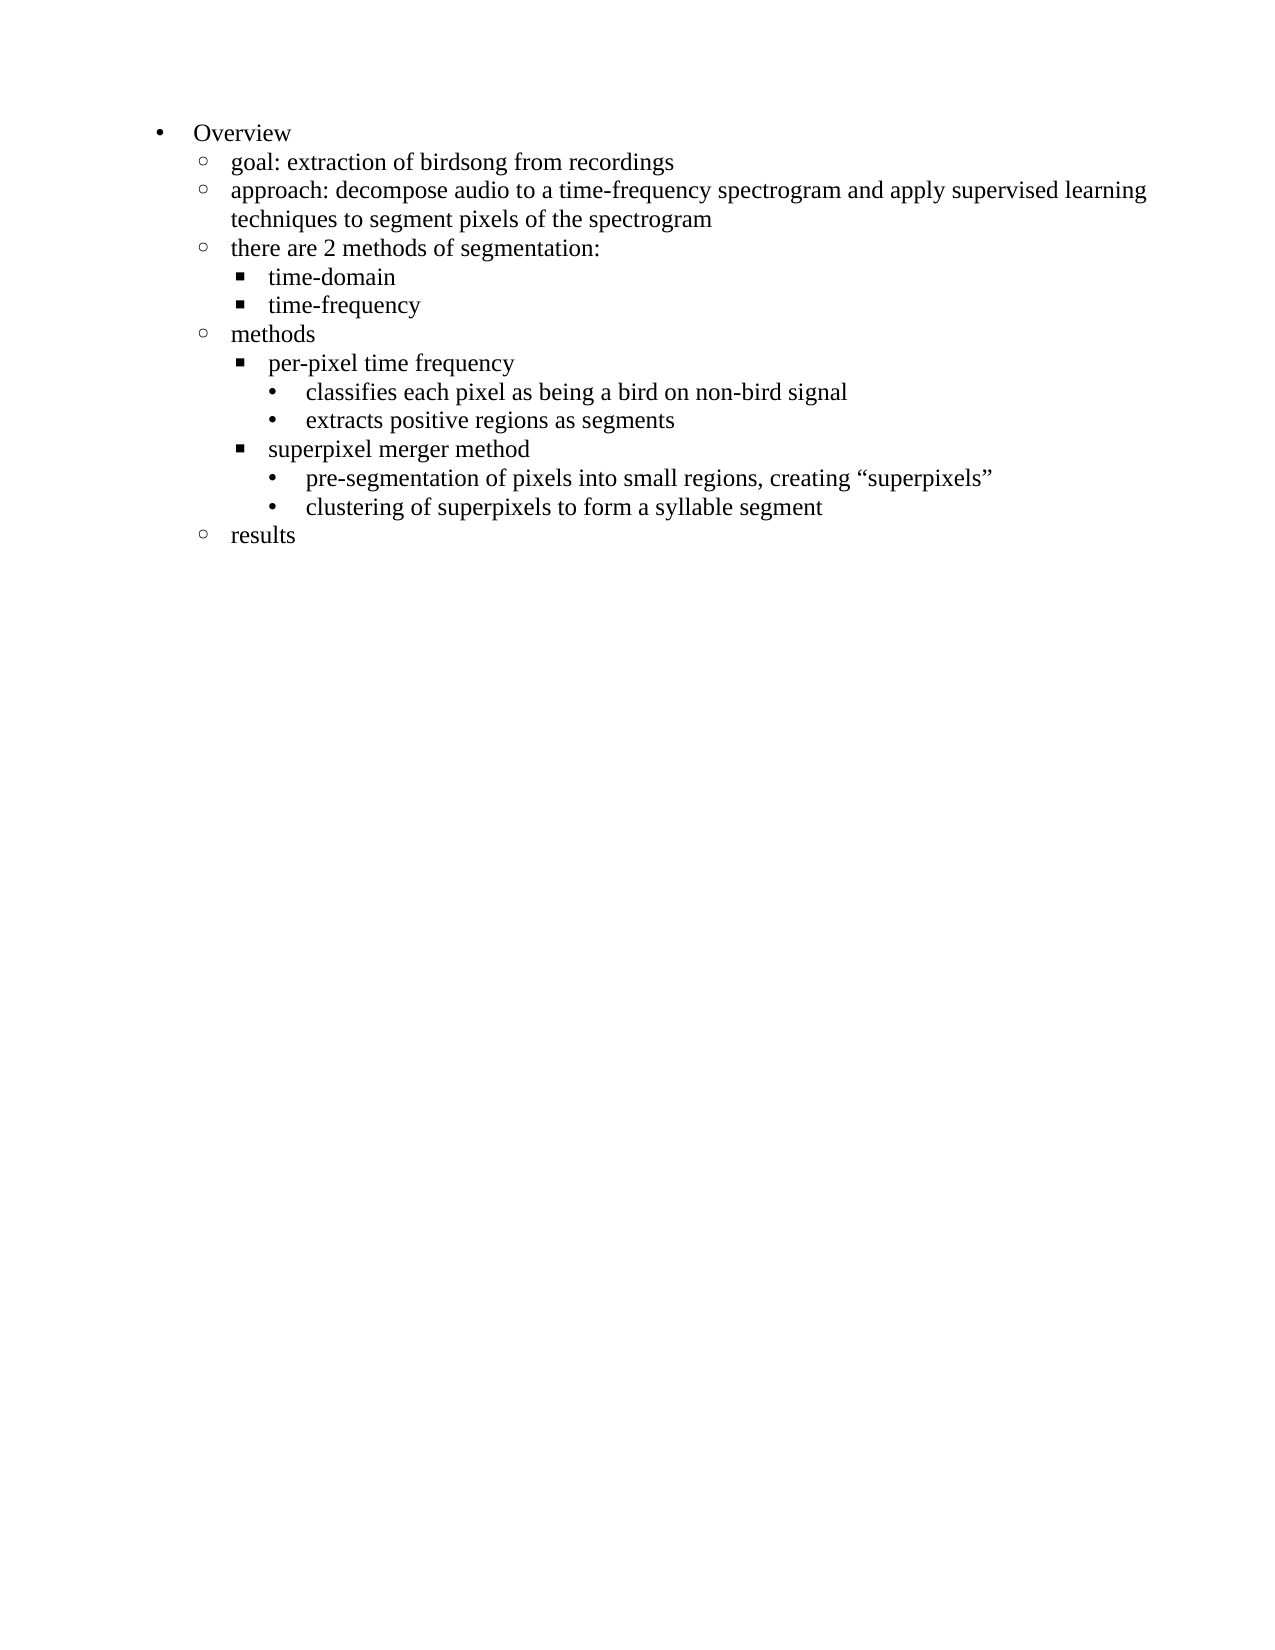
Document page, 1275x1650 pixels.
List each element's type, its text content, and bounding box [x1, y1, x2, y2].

list classifies each pixel as being a bird on non-bird signal [268, 377, 1157, 406]
list there are 2 methods of segmentation: [193, 233, 1157, 262]
list Overview [156, 118, 1157, 147]
list time-domain [231, 262, 1157, 291]
list results [193, 521, 1157, 549]
list per-pixel time frequency [231, 348, 1157, 377]
list clustering of superpixels to form a syllable segment [268, 492, 1157, 521]
list methods [193, 319, 1157, 348]
list superpixel merger method [231, 434, 1157, 463]
list pre-segmentation of pixels into small regions, creating “superpixels” [268, 463, 1157, 492]
list extracts positive regions as segments [268, 406, 1157, 434]
list approach: decompose audio to a time-frequency spectrogram and apply supervised learning techniques to segment pixels of the spectrogram [193, 176, 1157, 233]
list goal: extraction of birdsong from recordings [193, 147, 1157, 176]
list time-frequency [231, 291, 1157, 319]
